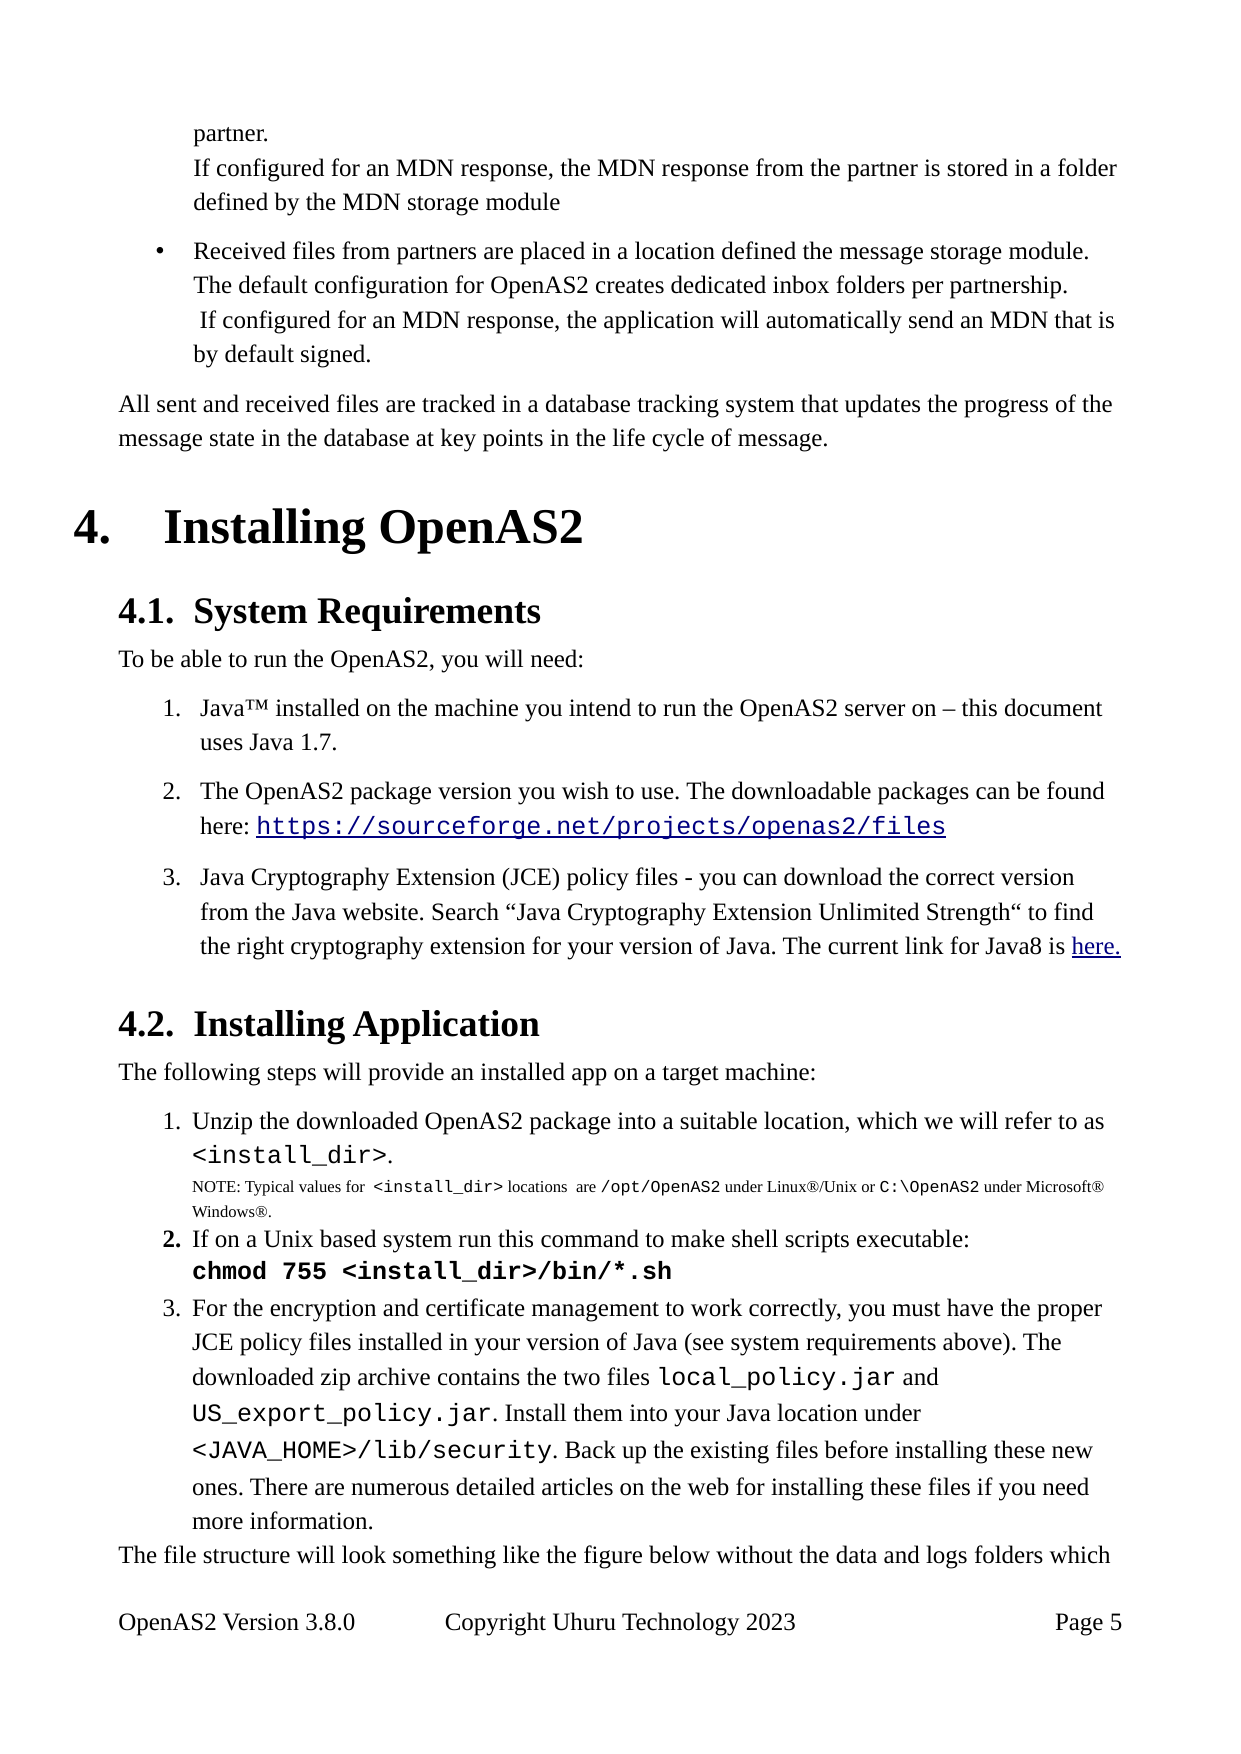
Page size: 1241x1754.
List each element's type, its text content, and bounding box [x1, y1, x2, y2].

list NOTE: Typical values for <install_dir> locations are /opt/OpenAS2 under Linux®/Unix or C:\OpenAS2 under Microsoft® Windows®. [162, 1177, 1122, 1221]
text The following steps will provide an installed app on a target machine: [118, 1057, 1122, 1086]
subtitle System Requirements [118, 588, 1122, 631]
list Java Cryptography Extension (JCE) policy files - you can download the correct version from the Java website. Search “Java Cryptography Extension Unlimited Strength“ to find the right cryptography extension for your version of Java. The current link for Java8 is here. [162, 862, 1122, 960]
text The file structure will look something like the figure below without the data and logs folders which [118, 1541, 1122, 1569]
list Received files from partners are placed in a location defined the message storage module. The default configuration for OpenAS2 creates dedicated inbox folders per partnership. If configured for an MDN response, the application will automatically send an MDN that is by default signed. [156, 236, 1122, 368]
list The OpenAS2 package version you wish to use. The downloadable packages can be found here: https://sourceforge.net/projects/openas2/files [162, 776, 1122, 842]
list For the encryption and certificate management to work correctly, you must have the proper JCE policy files installed in your version of Java (see system requirements above). The downloaded zip archive contains the two files local_policy.jar and US_export_policy.jar. Install them into your Java location under <JAVA_HOME>/lib/security. Back up the existing files before installing these new ones. There are numerous detailed articles on the web for installing these files if you need more information. [162, 1293, 1122, 1535]
list Unzip the downloaded OpenAS2 package into a suitable location, which we will refer to as <install_dir>. [162, 1106, 1122, 1171]
subtitle Installing OpenAS2 [73, 497, 1122, 555]
list Java™ installed on the machine you intend to run the OpenAS2 server on – this document uses Java 1.7. [162, 693, 1122, 756]
list partner. If configured for an MDN response, the MDN response from the partner is stored in a folder defined by the MDN storage module [156, 118, 1122, 216]
list If on a Unix based system run this command to make shell scripts executable: chmod 755 <install_dir>/bin/*.sh [162, 1224, 1122, 1287]
text All sent and received files are tracked in a database tracking system that updates the progress of the message state in the database at key points in the life cycle of message. [118, 389, 1122, 452]
subtitle Installing Application [118, 1001, 1122, 1044]
text To be able to run the OpenAS2, you will need: [118, 644, 1122, 672]
